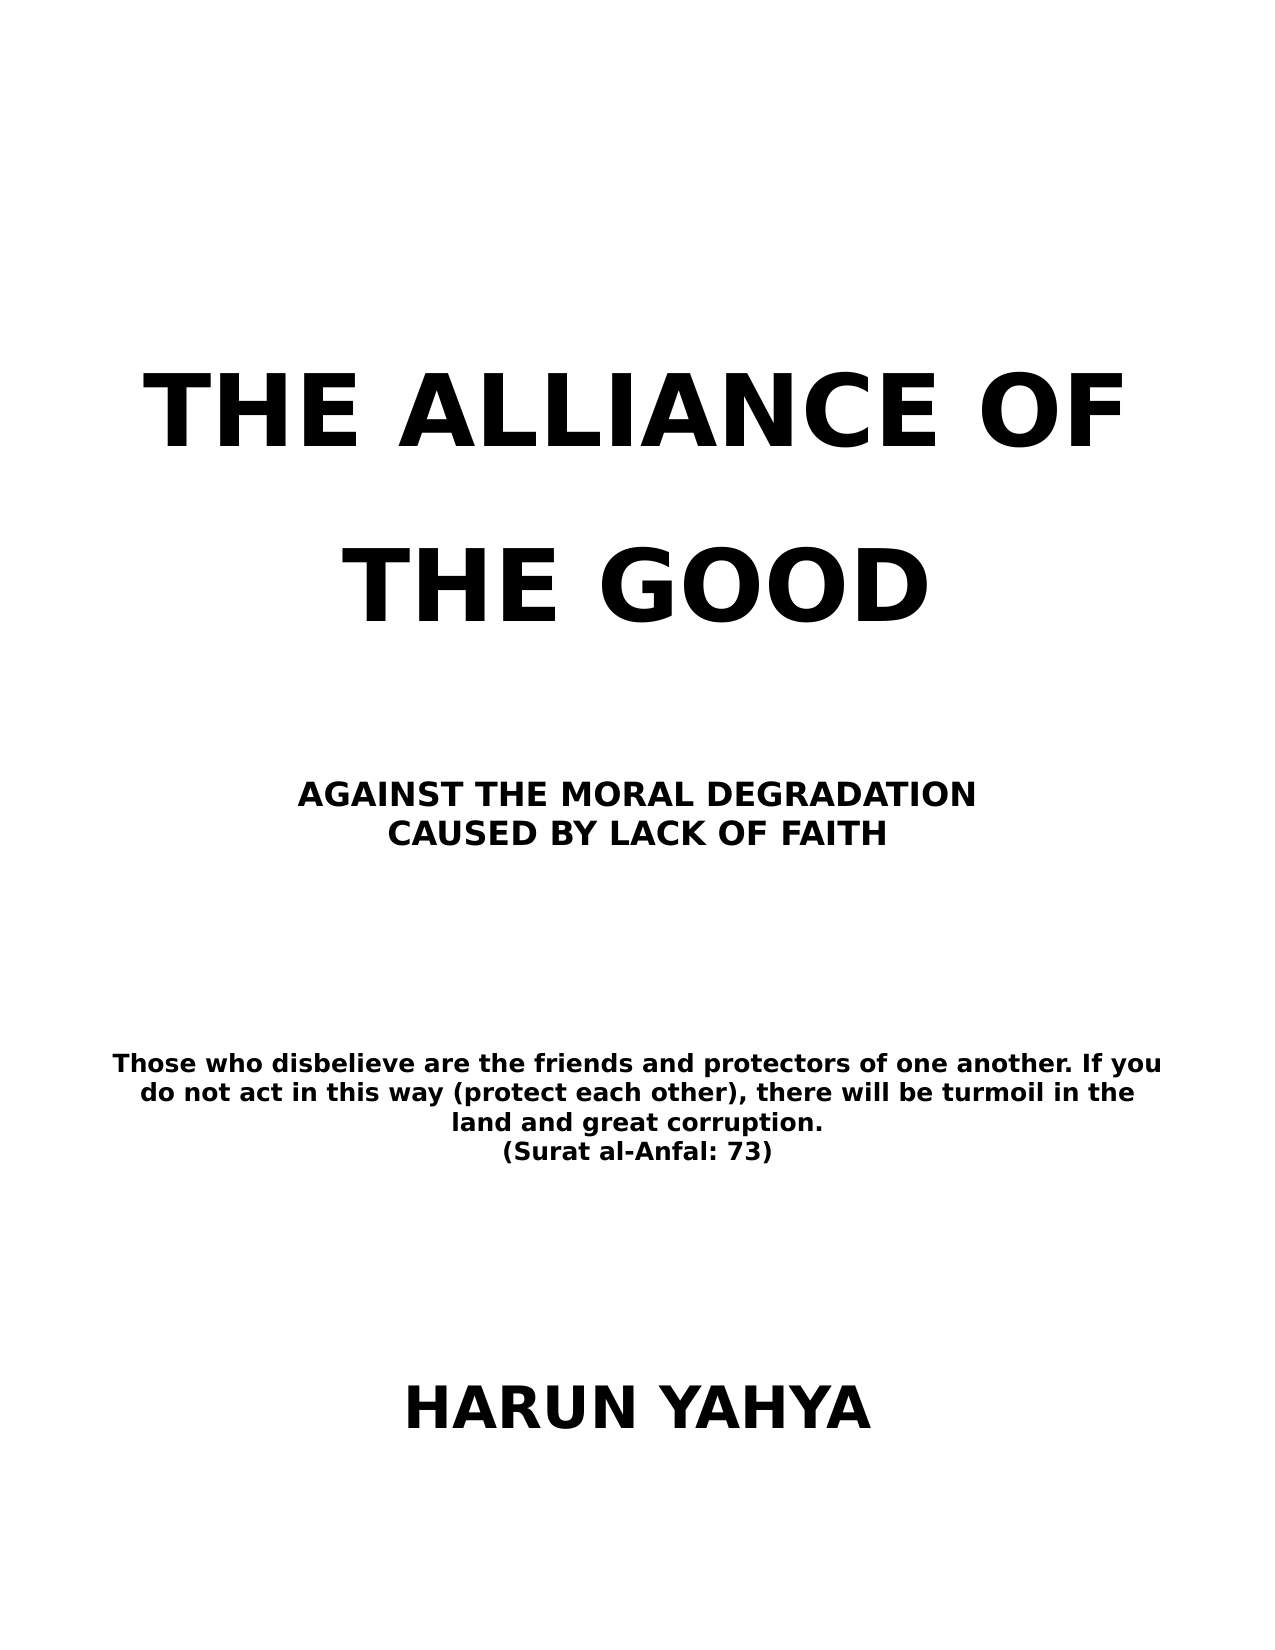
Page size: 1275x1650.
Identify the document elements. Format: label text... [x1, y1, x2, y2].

text Those who disbelieve are the friends and protectors of one another. If you do not act in this way (protect each other), there will be turmoil in the land and great corruption. [112, 1049, 1163, 1137]
text AGAINST THE MORAL DEGRADATION [112, 776, 1163, 815]
text (Surat al-Anfal: 73) [112, 1137, 1163, 1166]
subtitle CAUSED BY LACK OF FAITH [112, 815, 1163, 854]
text THE ALLIANCE OF THE GOOD [112, 354, 1163, 645]
text HARUN YAHYA [112, 1374, 1163, 1442]
